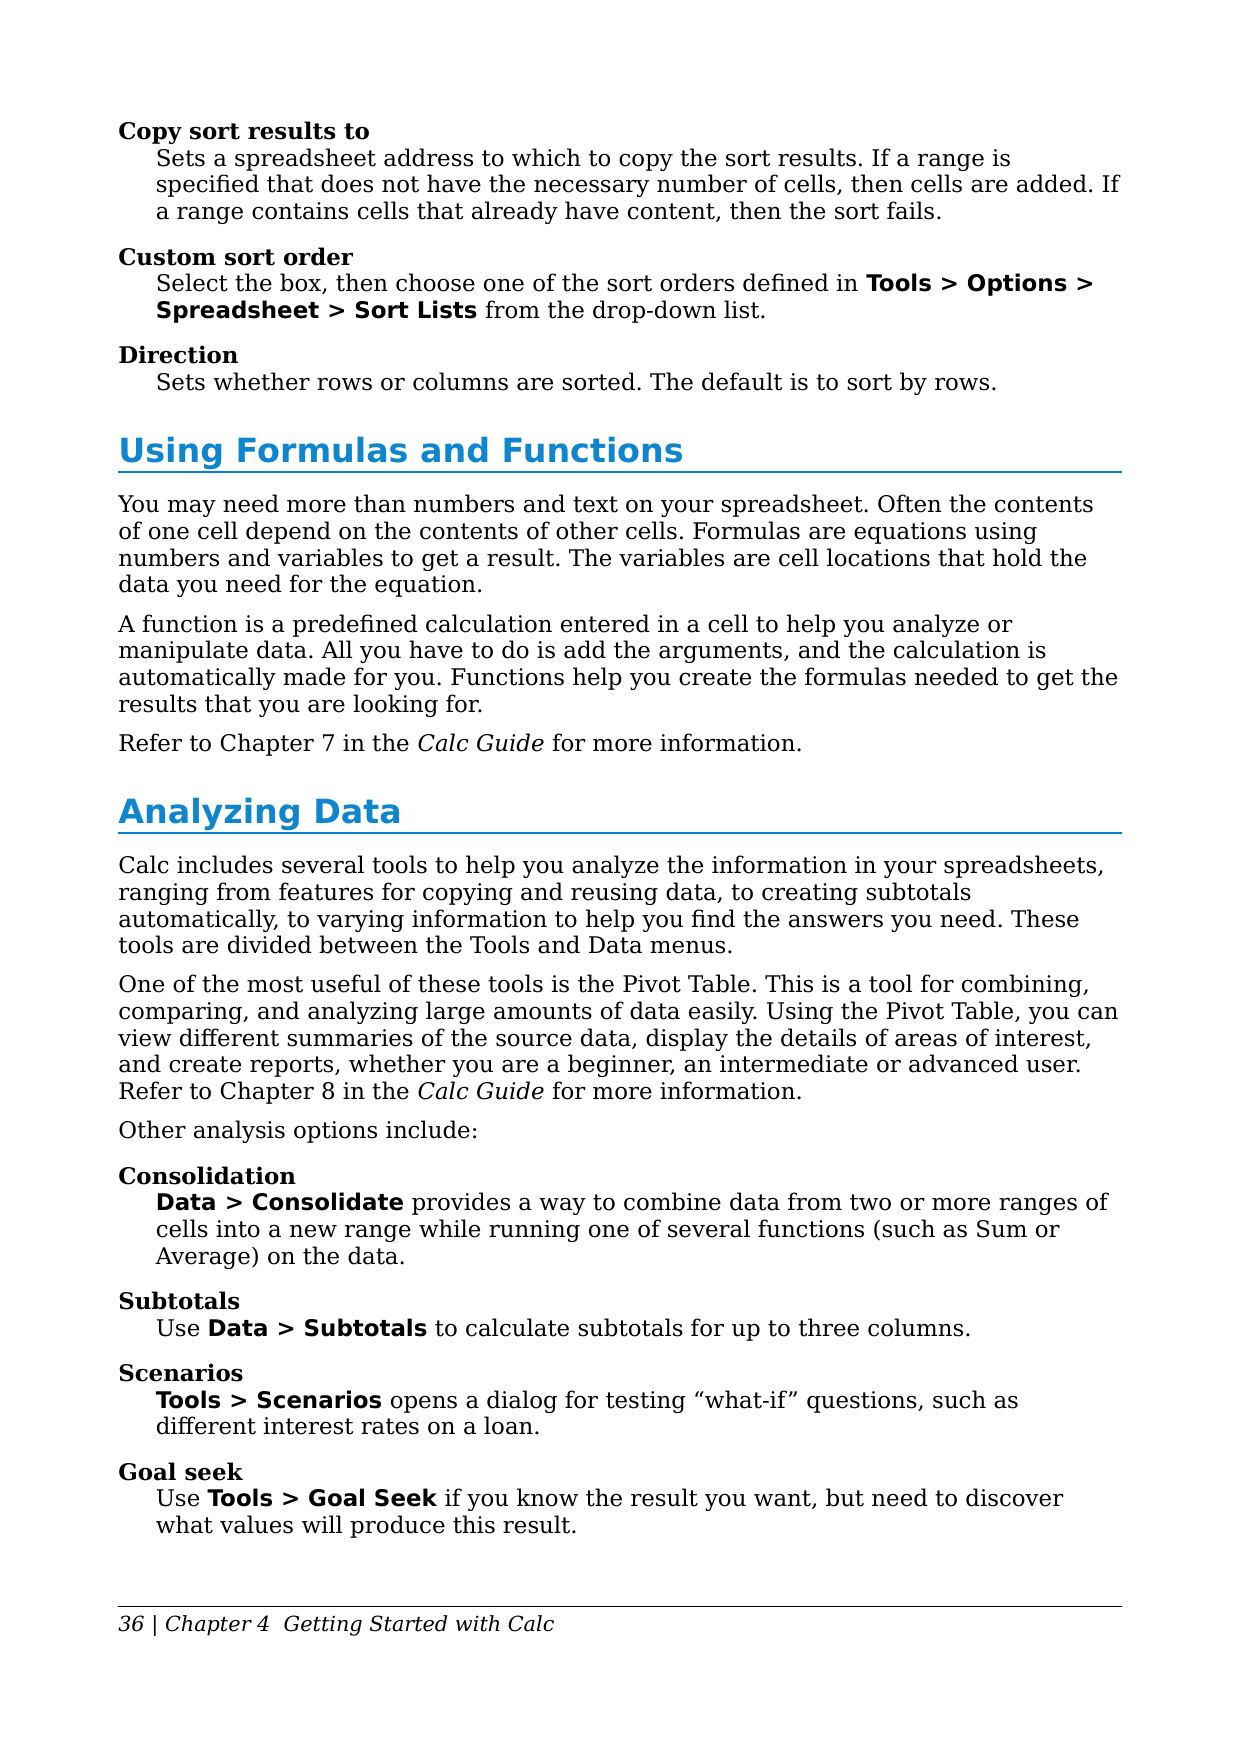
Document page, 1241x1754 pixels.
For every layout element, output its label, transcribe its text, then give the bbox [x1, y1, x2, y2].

text Refer to Chapter 7 in the Calc Guide for more information. [118, 730, 1122, 757]
text Data > Consolidate provides a way to combine data from two or more ranges of cells into a new range while running one of several functions (such as Sum or Average) on the data. [156, 1189, 1122, 1269]
text One of the most useful of these tools is the Pivot Table. This is a tool for combining, comparing, and analyzing large amounts of data easily. Using the Pivot Table, you can view different summaries of the source data, display the details of areas of interest, and create reports, whether you are a beginner, an intermediate or advanced user. Refer to Chapter 8 in the Calc Guide for more information. [118, 972, 1122, 1105]
text Select the box, then choose one of the sort orders defined in Tools > Options > Spreadsheet > Sort Lists from the drop-down list. [156, 270, 1122, 324]
text Direction [118, 342, 1122, 369]
text You may need more than numbers and text on your spreadsheet. Often the contents of one cell depend on the contents of other cells. Formulas are equations using numbers and variables to get a result. The variables are cell locations that hold the data you need for the equation. [118, 492, 1122, 598]
text Consolidation [118, 1163, 1122, 1189]
text Custom sort order [118, 243, 1122, 270]
text Other analysis options include: [118, 1117, 1122, 1144]
text Sets whether rows or columns are sorted. The default is to sort by rows. [156, 369, 1122, 396]
text Subtotals [118, 1288, 1122, 1315]
text A function is a predefined calculation entered in a cell to help you analyze or manipulate data. All you have to do is add the arguments, and the calculation is automatically made for you. Functions help you create the formulas needed to get the results that you are looking for. [118, 611, 1122, 717]
text Use Data > Subtotals to calculate subtotals for up to three columns. [156, 1315, 1122, 1341]
text Scenarios [118, 1360, 1122, 1387]
text Tools > Scenarios opens a dialog for testing “what-if” questions, such as different interest rates on a loan. [156, 1387, 1122, 1440]
subtitle Using Formulas and Functions [118, 432, 1122, 471]
text Goal seek [118, 1458, 1122, 1485]
subtitle Analyzing Data [118, 793, 1122, 832]
text Use Tools > Goal Seek if you know the result you want, but need to discover what values will produce this result. [156, 1485, 1122, 1539]
text Calc includes several tools to help you analyze the information in your spreadsheets, ranging from features for copying and reusing data, to creating subtotals automatically, to varying information to help you find the answers you need. These tools are divided between the Tools and Data menus. [118, 852, 1122, 959]
text Copy sort results to [118, 118, 1122, 145]
text Sets a spreadsheet address to which to copy the sort results. If a range is specified that does not have the necessary number of cells, then cells are added. If a range contains cells that already have content, then the sort fails. [156, 145, 1122, 225]
